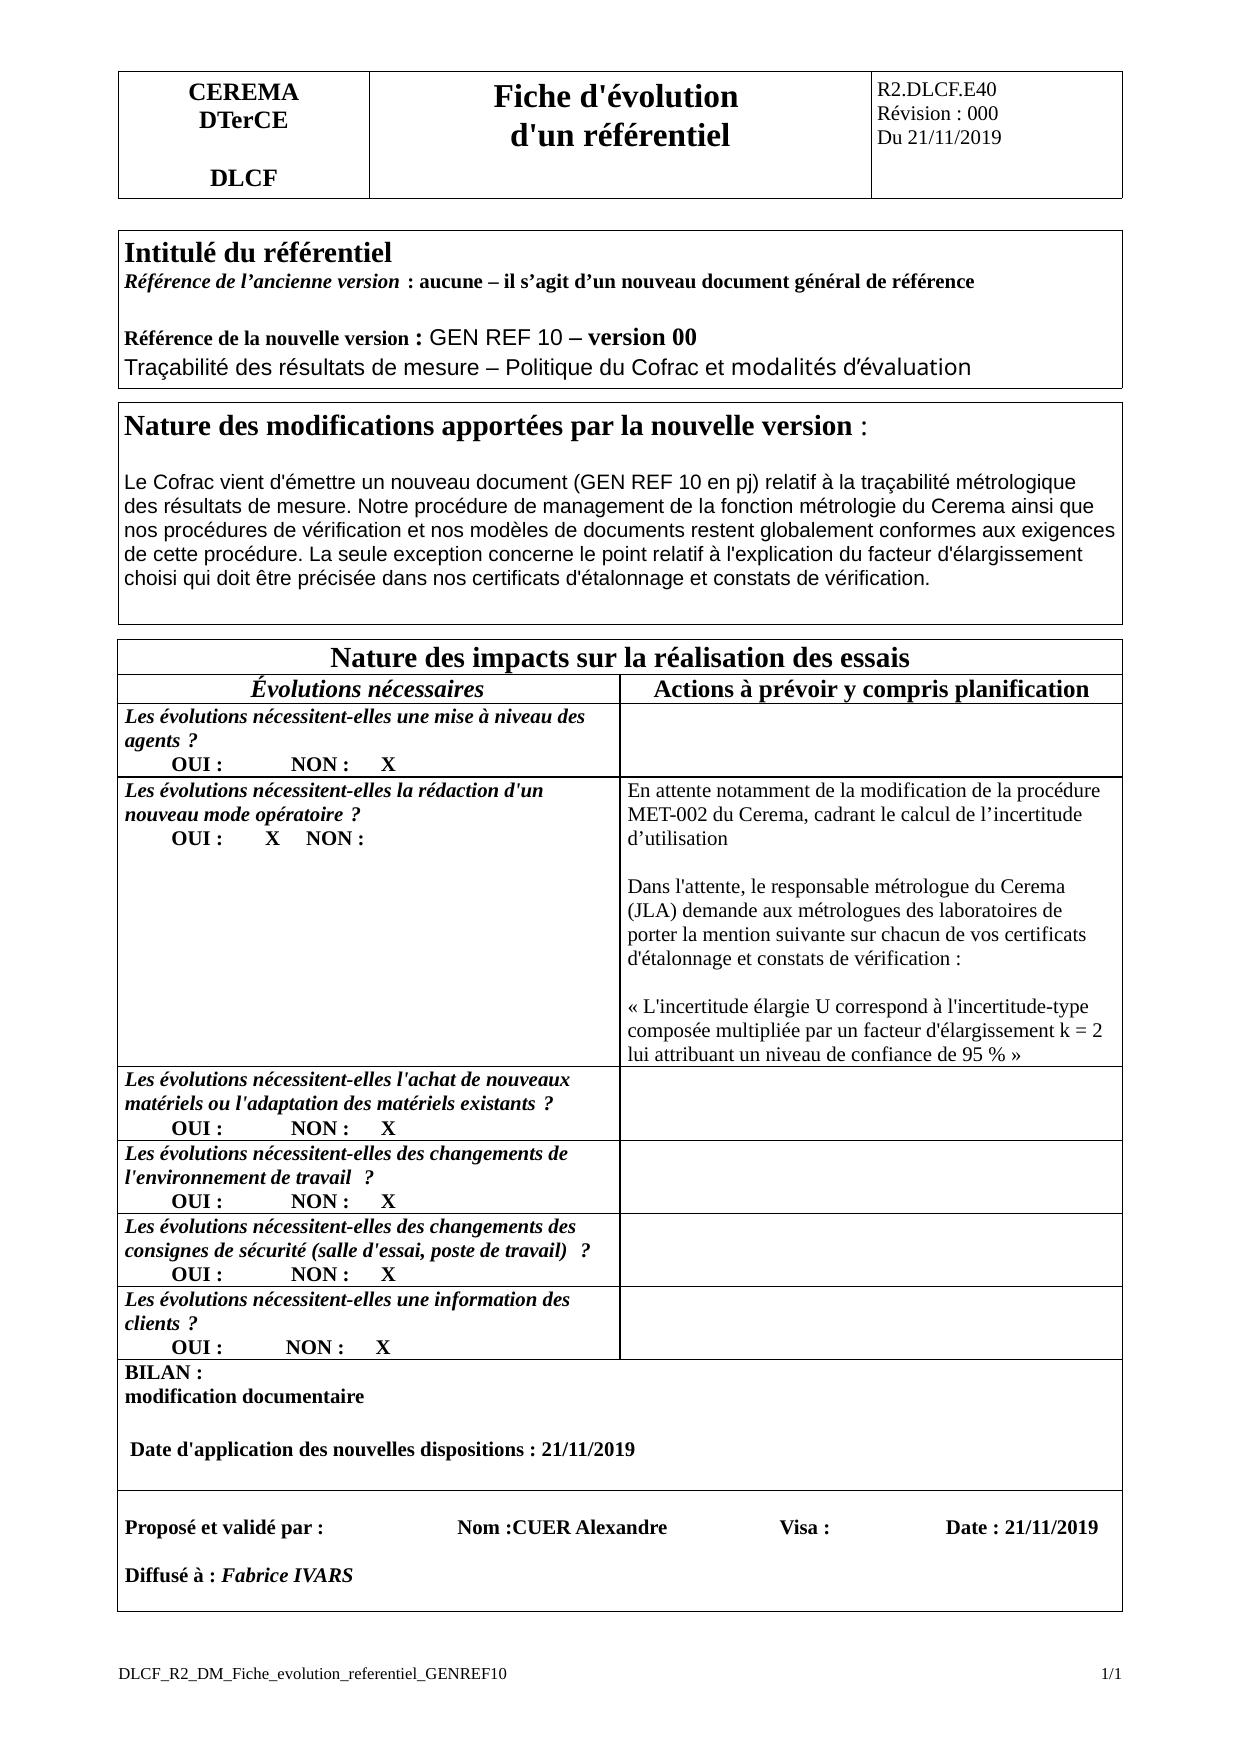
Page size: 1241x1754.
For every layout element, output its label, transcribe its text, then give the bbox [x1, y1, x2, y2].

table_cell Les évolutions nécessitent-elles l'achat de nouveaux matériels ou l'adaptation des matériels existants ? OUI : NON : X [118, 1067, 619, 1139]
table_cell Les évolutions nécessitent-elles des changements de l'environnement de travail ? OUI : NON : X [118, 1141, 619, 1213]
table_header Intitulé du référentiel Référence de l’ancienne version : aucune – il s’agit d’un nouveau document général de référence Référence de la nouvelle version : GEN REF 10 – version 00 Traçabilité des résultats de mesure – Politique du Cofrac et modalités d’évaluation [119, 231, 1122, 387]
table_cell [621, 1067, 1122, 1139]
table_cell Les évolutions nécessitent-elles une information des clients ? OUI : NON : X [118, 1287, 619, 1359]
table_header Nature des impacts sur la réalisation des essais [118, 640, 1122, 673]
table_cell [621, 1287, 1122, 1359]
table_cell BILAN : modification documentaire Date d'application des nouvelles dispositions : 21/11/2019 [118, 1360, 1122, 1490]
table_cell Évolutions nécessaires [118, 675, 619, 703]
table_cell [621, 1141, 1122, 1213]
table_cell Les évolutions nécessitent-elles une mise à niveau des agents ? OUI : NON : X [118, 704, 619, 776]
table_cell Les évolutions nécessitent-elles la rédaction d'un nouveau mode opératoire ? OUI : X NON : [118, 778, 619, 1066]
table_cell Proposé et validé par : Nom :CUER Alexandre Visa : Date : 21/11/2019 Diffusé à : Fabrice IVARS [118, 1491, 1122, 1611]
table_header Nature des modifications apportées par la nouvelle version : Le Cofrac vient d'émettre un nouveau document (GEN REF 10 en pj) relatif à la traçabilité métrologique des résultats de mesure. Notre procédure de management de la fonction métrologie du Cerema ainsi que nos procédures de vérification et nos modèles de documents restent globalement conformes aux exigences de cette procédure. La seule exception concerne le point relatif à l'explication du facteur d'élargissement choisi qui doit être précisée dans nos certificats d'étalonnage et constats de vérification. [119, 403, 1122, 624]
table_cell Actions à prévoir y compris planification [621, 675, 1122, 703]
table_cell Les évolutions nécessitent-elles des changements des consignes de sécurité (salle d'essai, poste de travail) ? OUI : NON : X [118, 1214, 619, 1286]
table_cell [621, 1214, 1122, 1286]
table_cell [621, 704, 1122, 776]
table_cell En attente notamment de la modification de la procédure MET-002 du Cerema, cadrant le calcul de l’incertitude d’utilisation Dans l'attente, le responsable métrologue du Cerema (JLA) demande aux métrologues des laboratoires de porter la mention suivante sur chacun de vos certificats d'étalonnage et constats de vérification : « L'incertitude élargie U correspond à l'incertitude-type composée multipliée par un facteur d'élargissement k = 2 lui attribuant un niveau de confiance de 95 % » [621, 778, 1122, 1066]
